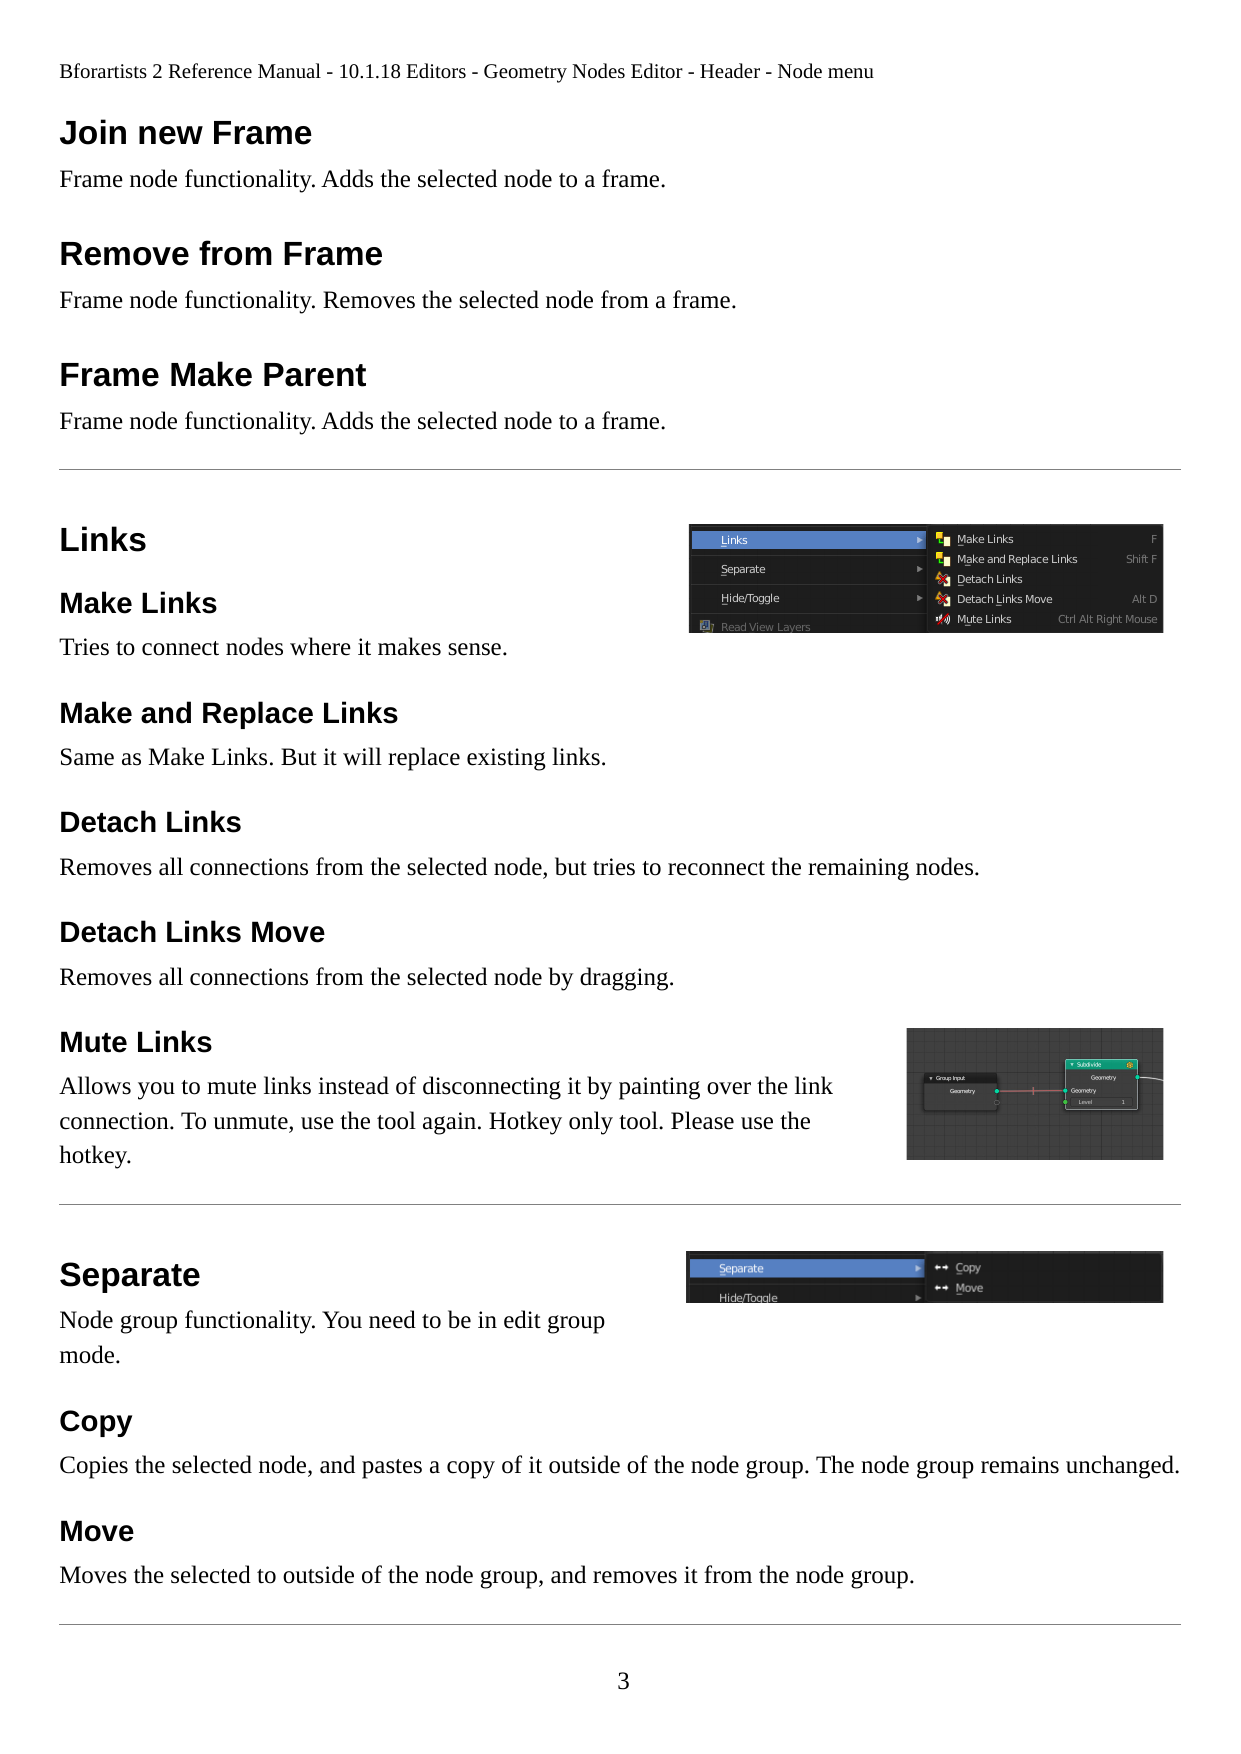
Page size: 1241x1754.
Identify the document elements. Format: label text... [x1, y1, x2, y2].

text Frame node functionality. Removes the selected node from a frame. [59, 285, 1181, 313]
text Same as Make Links. But it will replace existing links. [59, 742, 1181, 771]
subtitle Remove from Frame [59, 234, 1181, 272]
text Allows you to mute links instead of disconnecting it by painting over the link connection. To unmute, use the tool again. Hotkey only tool. Please use the hotkey. [59, 1071, 1181, 1169]
subtitle Links [59, 520, 1181, 558]
picture [688, 524, 1164, 633]
text Moves the selected to outside of the node group, and removes it from the node group. [59, 1560, 1181, 1589]
picture [686, 1251, 1164, 1303]
subtitle Make and Replace Links [59, 696, 1181, 729]
subtitle Detach Links [59, 805, 1181, 839]
subtitle [1164, 586, 1181, 619]
text Copies the selected node, and pastes a copy of it outside of the node group. The node group remains unchanged. [59, 1450, 1181, 1479]
subtitle Move [59, 1514, 1181, 1547]
subtitle Join new Frame [59, 113, 1181, 151]
text Frame node functionality. Adds the selected node to a frame. [59, 406, 1181, 434]
subtitle Frame Make Parent [59, 355, 1181, 393]
picture [906, 1028, 1164, 1160]
text Tries to connect nodes where it makes sense. [59, 632, 1181, 661]
subtitle Detach Links Move [59, 915, 1181, 949]
text Removes all connections from the selected node by dragging. [59, 962, 1181, 990]
subtitle [1164, 1254, 1181, 1293]
subtitle Copy [59, 1404, 1181, 1437]
subtitle Separate [59, 1254, 686, 1293]
subtitle Make Links [59, 586, 688, 619]
text Node group functionality. You need to be in edit group mode. [59, 1306, 1181, 1369]
subtitle Mute Links [59, 1025, 1181, 1059]
text Frame node functionality. Adds the selected node to a frame. [59, 164, 1181, 192]
text Removes all connections from the selected node, but tries to reconnect the remaining nodes. [59, 852, 1181, 880]
